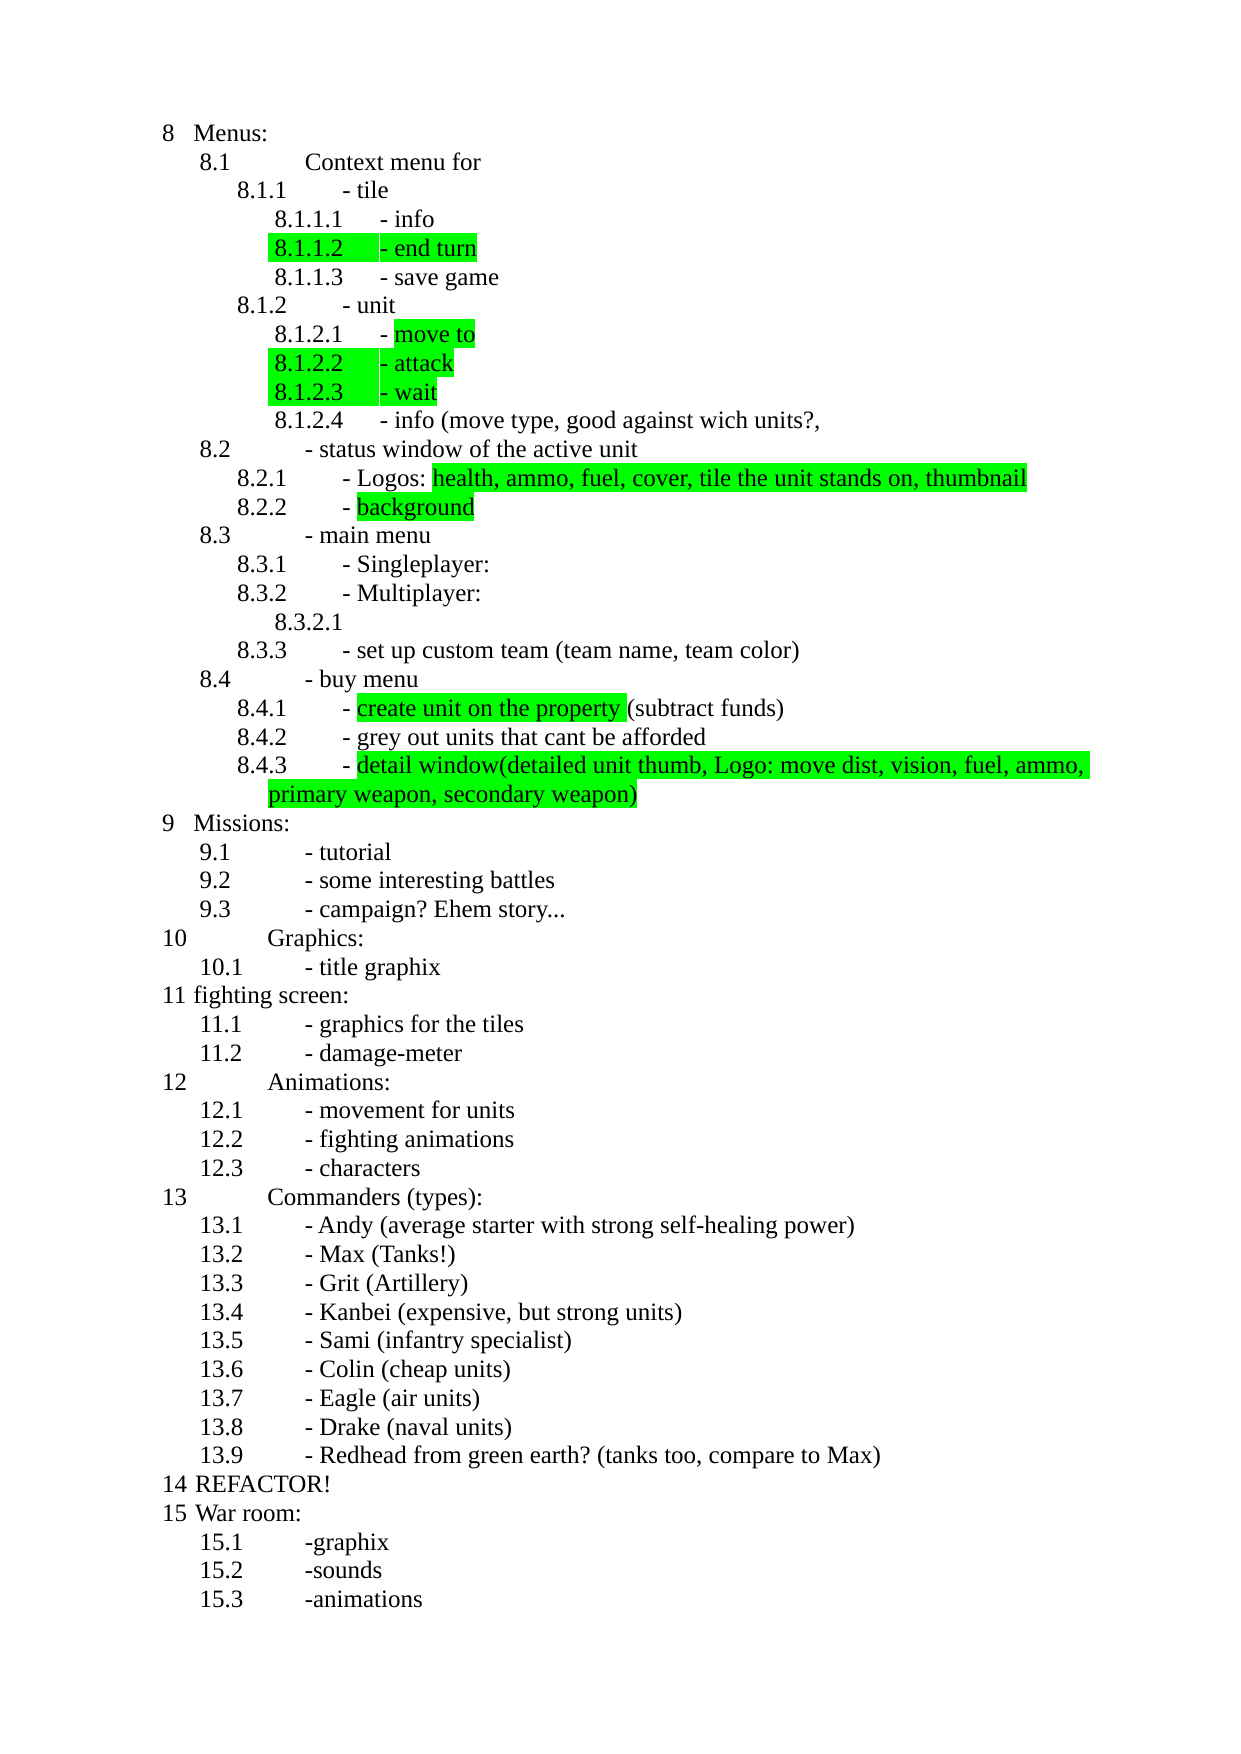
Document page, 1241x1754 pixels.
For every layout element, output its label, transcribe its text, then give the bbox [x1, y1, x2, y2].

list Menus: [156, 118, 1122, 147]
list - main menu [193, 521, 1122, 549]
list - Singleplayer: [231, 549, 1122, 578]
list - wait [268, 377, 1122, 406]
list - title graphix [193, 952, 1122, 981]
list - Drake (naval units) [193, 1412, 1122, 1441]
list - save game [268, 262, 1122, 291]
list Commanders (types): [156, 1182, 1122, 1211]
list Graphics: [156, 923, 1122, 952]
list -graphix [193, 1527, 1122, 1556]
list - info [268, 204, 1122, 233]
list - graphics for the tiles [193, 1009, 1122, 1038]
list -animations [193, 1584, 1122, 1613]
list - set up custom team (team name, team color) [231, 636, 1122, 664]
list Missions: [156, 808, 1122, 837]
list REFACTOR! [156, 1469, 1122, 1498]
list - Colin (cheap units) [193, 1354, 1122, 1383]
list - Eagle (air units) [193, 1383, 1122, 1412]
list - fighting animations [193, 1124, 1122, 1153]
list - background [231, 492, 1122, 521]
list - Max (Tanks!) [193, 1239, 1122, 1268]
list - Kanbei (expensive, but strong units) [193, 1297, 1122, 1326]
list - some interesting battles [193, 866, 1122, 894]
list War room: [156, 1498, 1122, 1527]
list - tutorial [193, 837, 1122, 866]
list Animations: [156, 1067, 1122, 1096]
list - Logos: health, ammo, fuel, cover, tile the unit stands on, thumbnail [231, 463, 1122, 492]
list - Andy (average starter with strong self-healing power) [193, 1211, 1122, 1239]
list - buy menu [193, 664, 1122, 693]
list - Redhead from green earth? (tanks too, compare to Max) [193, 1441, 1122, 1469]
list - Sami (infantry specialist) [193, 1326, 1122, 1354]
list - detail window(detailed unit thumb, Logo: move dist, vision, fuel, ammo, primary weapon, secondary weapon) [231, 751, 1122, 808]
list - Multiplayer: [231, 578, 1122, 607]
list - grey out units that cant be afforded [231, 722, 1122, 751]
list - campaign? Ehem story... [193, 894, 1122, 923]
list - Grit (Artillery) [193, 1268, 1122, 1297]
list - info (move type, good against wich units?, [268, 406, 1122, 434]
list Context menu for [193, 147, 1122, 176]
list - create unit on the property (subtract funds) [231, 693, 1122, 722]
list - damage-meter [193, 1038, 1122, 1067]
list fighting screen: [156, 981, 1122, 1009]
list - unit [231, 291, 1122, 319]
list - status window of the active unit [193, 434, 1122, 463]
list - tile [231, 176, 1122, 204]
list - movement for units [193, 1096, 1122, 1124]
list - end turn [268, 233, 1122, 262]
list - move to [268, 319, 1122, 348]
list -sounds [193, 1556, 1122, 1584]
list - characters [193, 1153, 1122, 1182]
list - attack [268, 348, 1122, 377]
